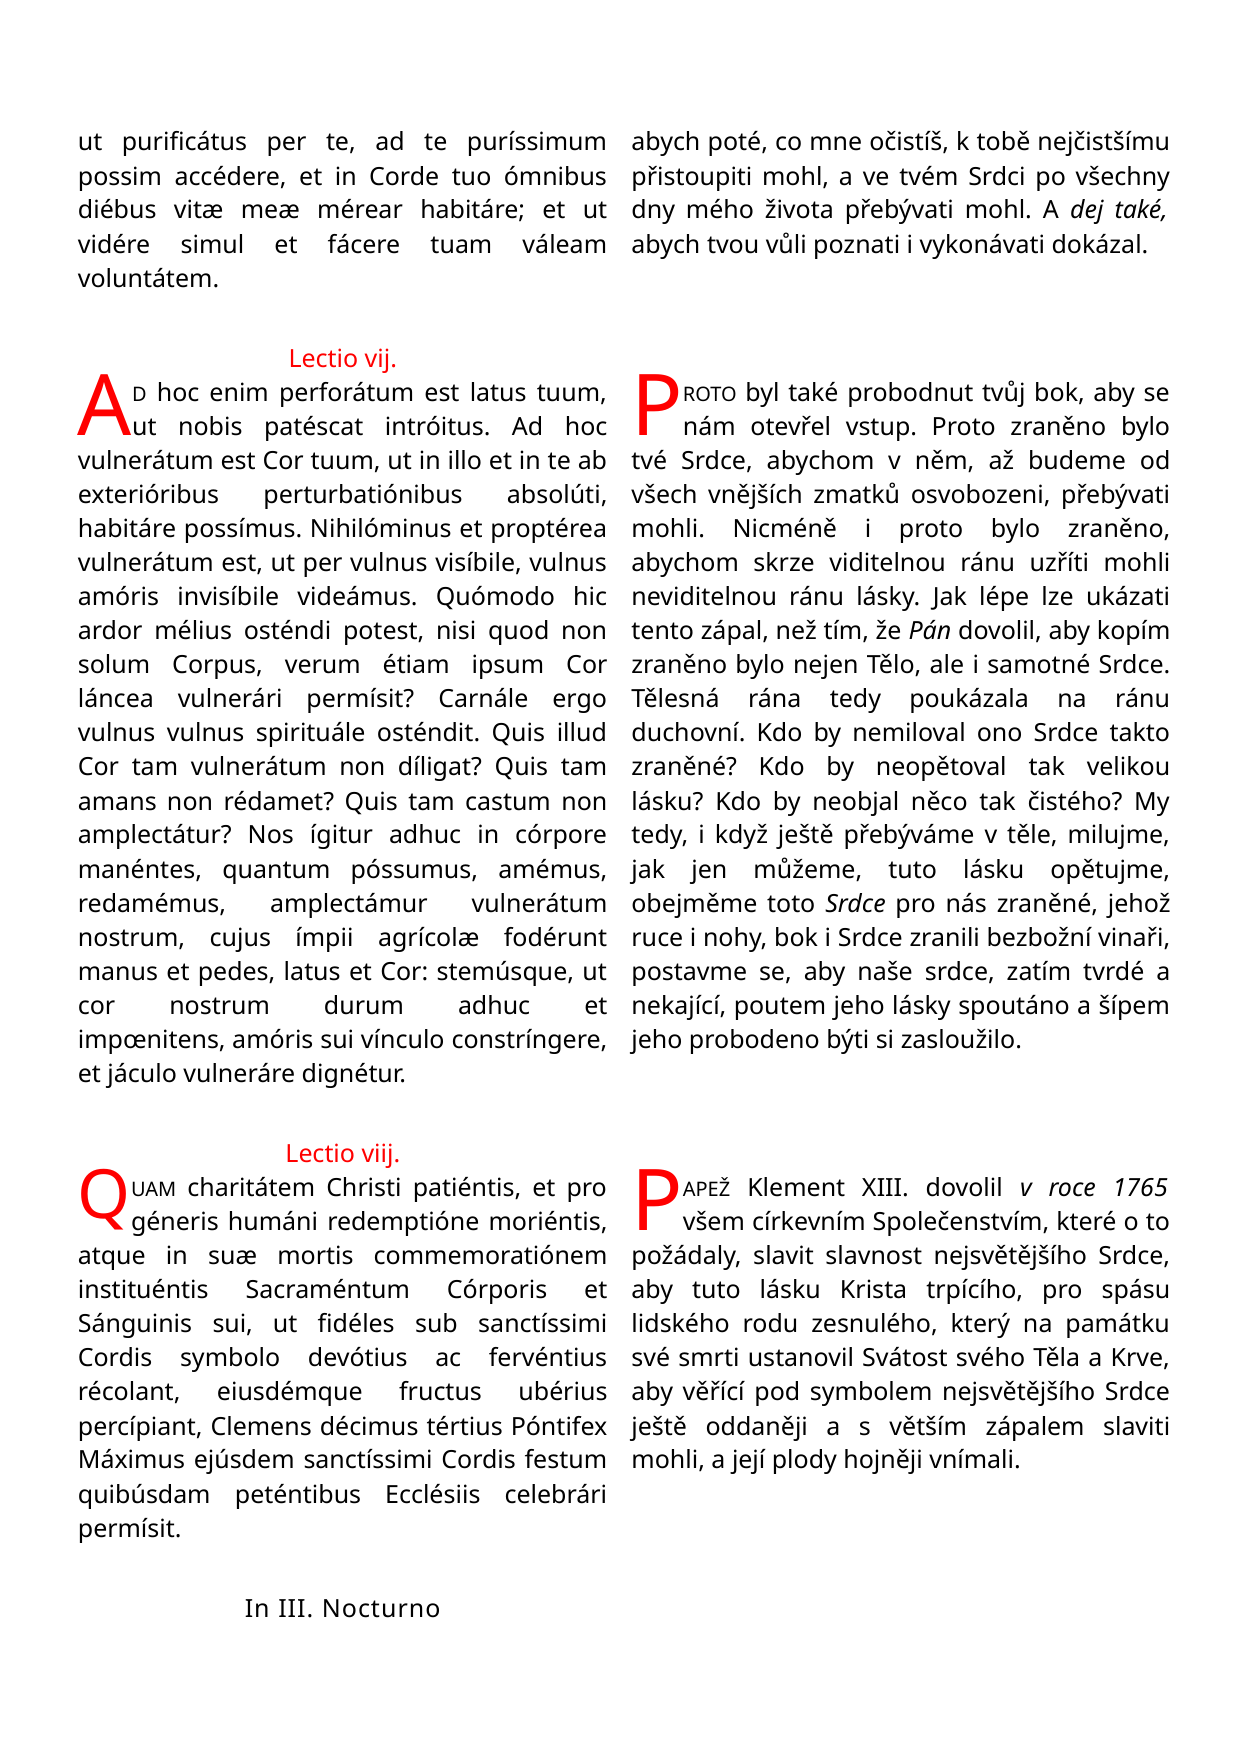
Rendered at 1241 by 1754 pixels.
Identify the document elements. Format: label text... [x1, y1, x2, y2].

table_cell ut purificátus per te, ad te puríssimum possim accédere, et in Corde tuo ómnibus diébus vitæ meæ mérear habitáre; et ut vidére simul et fácere tuam váleam voluntátem. [66, 118, 619, 334]
table_cell Lectio vij. Ad hoc enim perforátum est latus tuum, ut nobis patéscat intróitus. Ad hoc vulnerátum est Cor tuum, ut in illo et in te ab exterióribus perturbatiónibus absolúti, habitáre possímus. Nihilóminus et proptérea vulnerátum est, ut per vulnus visíbile, vulnus amóris invisíbile videámus. Quómodo hic ardor mélius osténdi potest, nisi quod non solum Corpus, verum étiam ipsum Cor láncea vulnerári permísit? Carnále ergo vulnus vulnus spirituále osténdit. Quis illud Cor tam vulnerátum non díligat? Quis tam amans non rédamet? Quis tam castum non amplectátur? Nos ígitur adhuc in córpore manéntes, quantum póssumus, amémus, redamémus, amplectámur vulnerátum nostrum, cujus ímpii agrícolæ fodérunt manus et pedes, latus et Cor: stemúsque, ut cor nostrum durum adhuc et impœnitens‚ amóris sui vínculo constríngere, et jáculo vulneráre dignétur. [66, 334, 619, 1130]
table_cell Proto byl také probodnut tvůj bok, aby se nám otevřel vstup. Proto zraněno bylo tvé Srdce, abychom v něm, až budeme od všech vnějších zmatků osvobozeni, přebývati mohli. Nicméně i proto bylo zraněno, abychom skrze viditelnou ránu uzříti mohli neviditelnou ránu lásky. Jak lépe lze ukázati tento zápal, než tím, že Pán dovolil, aby kopím zraněno bylo nejen Tělo, ale i samotné Srdce. Tělesná rána tedy poukázala na ránu duchovní. Kdo by nemiloval ono Srdce takto zraněné? Kdo by neopětoval tak velikou lásku? Kdo by neobjal něco tak čistého? My tedy, i když ještě přebýváme v těle, milujme, jak jen můžeme, tuto lásku opětujme, obejměme toto Srdce pro nás zraněné, jehož ruce i nohy, bok i Srdce zranili bezbožní vinaři, postavme se, aby naše srdce, zatím tvrdé a nekající, poutem jeho lásky spoutáno a šípem jeho probodeno býti si zasloužilo. [619, 334, 1182, 1130]
table_cell abych poté, co mne očistíš, k tobě nejčistšímu přistoupiti mohl, a ve tvém Srdci po všechny dny mého života přebývati mohl. A dej také, abych tvou vůli poznati i vykonávati dokázal. [619, 118, 1182, 334]
table_cell In III. Nocturno Léctio sancti Evangélii secúndum Joánnem. Lectio ix. Cap. 19. In illo témpore: Judæi, (quóniam Parascéve erat) ut non remanérent in cruce córpora Sábbato (erat enim magnus dies ille Sábbati) rogavérunt Pilátum ut frangeréntur eórum crura, et tolleréntur. Et réliqua. Homilía sancti Augustíni Epíscopi. Tract. 120. in Joánnem. Unus mílitum láncea apéruit, et contínuo exívit sanguis et aqua. Vigilánti verbo Evangelísta usus est, ut non díceret: Latus ejus percússit‚ aut vulnerávit, aut quid áliud, sed, apéruit: ut illic quodámmodo vitæ óstium panderétur‚ unde Sacraménta Ecclésiæ manavérunt, sine quibus ad vitam, quæ vera vita est, non intrátur. Ille Sanguis, qui fusus est, in remissiónem fusus est peccatórum. Aqua illa salutáre témperat póculum: hæc et lavácrum præstat et potum. Hoc prænuntiábat, quod Noë in látere arcæ óstium fácere jussus est, qua intrárent animália quæ non erant dilúvio peritúra, quibus præfigurabátur Ecclésia. [66, 1584, 619, 1630]
table_cell [619, 1584, 1182, 1630]
table_cell Papež Klement XIII. dovolil v roce 1765 všem církevním Společenstvím, které o to požádaly, slavit slavnost nejsvětějšího Srdce, aby tuto lásku Krista trpícího, pro spásu lidského rodu zesnulého, který na památku své smrti ustanovil Svátost svého Těla a Krve, aby věřící pod symbolem nejsvětějšího Srdce ještě oddaněji a s větším zápalem slaviti mohli, a její plody hojněji vnímali. [619, 1130, 1182, 1584]
table_cell Lectio viij. Quam charitátem Christi patiéntis, et pro géneris humáni redemptióne moriéntis, atque in suæ mortis commemoratiónem instituéntis Sacraméntum Córporis et Sánguinis sui‚ ut fidéles sub sanctíssimi Cordis symbolo devótius ac fervéntius récolant, eiusdémque fructus ubérius percípiant, Clemens décimus tértius Póntifex Máximus ejúsdem sanctíssimi Cordis festum quibúsdam peténtibus Ecclésiis celebrári permísit. [66, 1130, 619, 1584]
